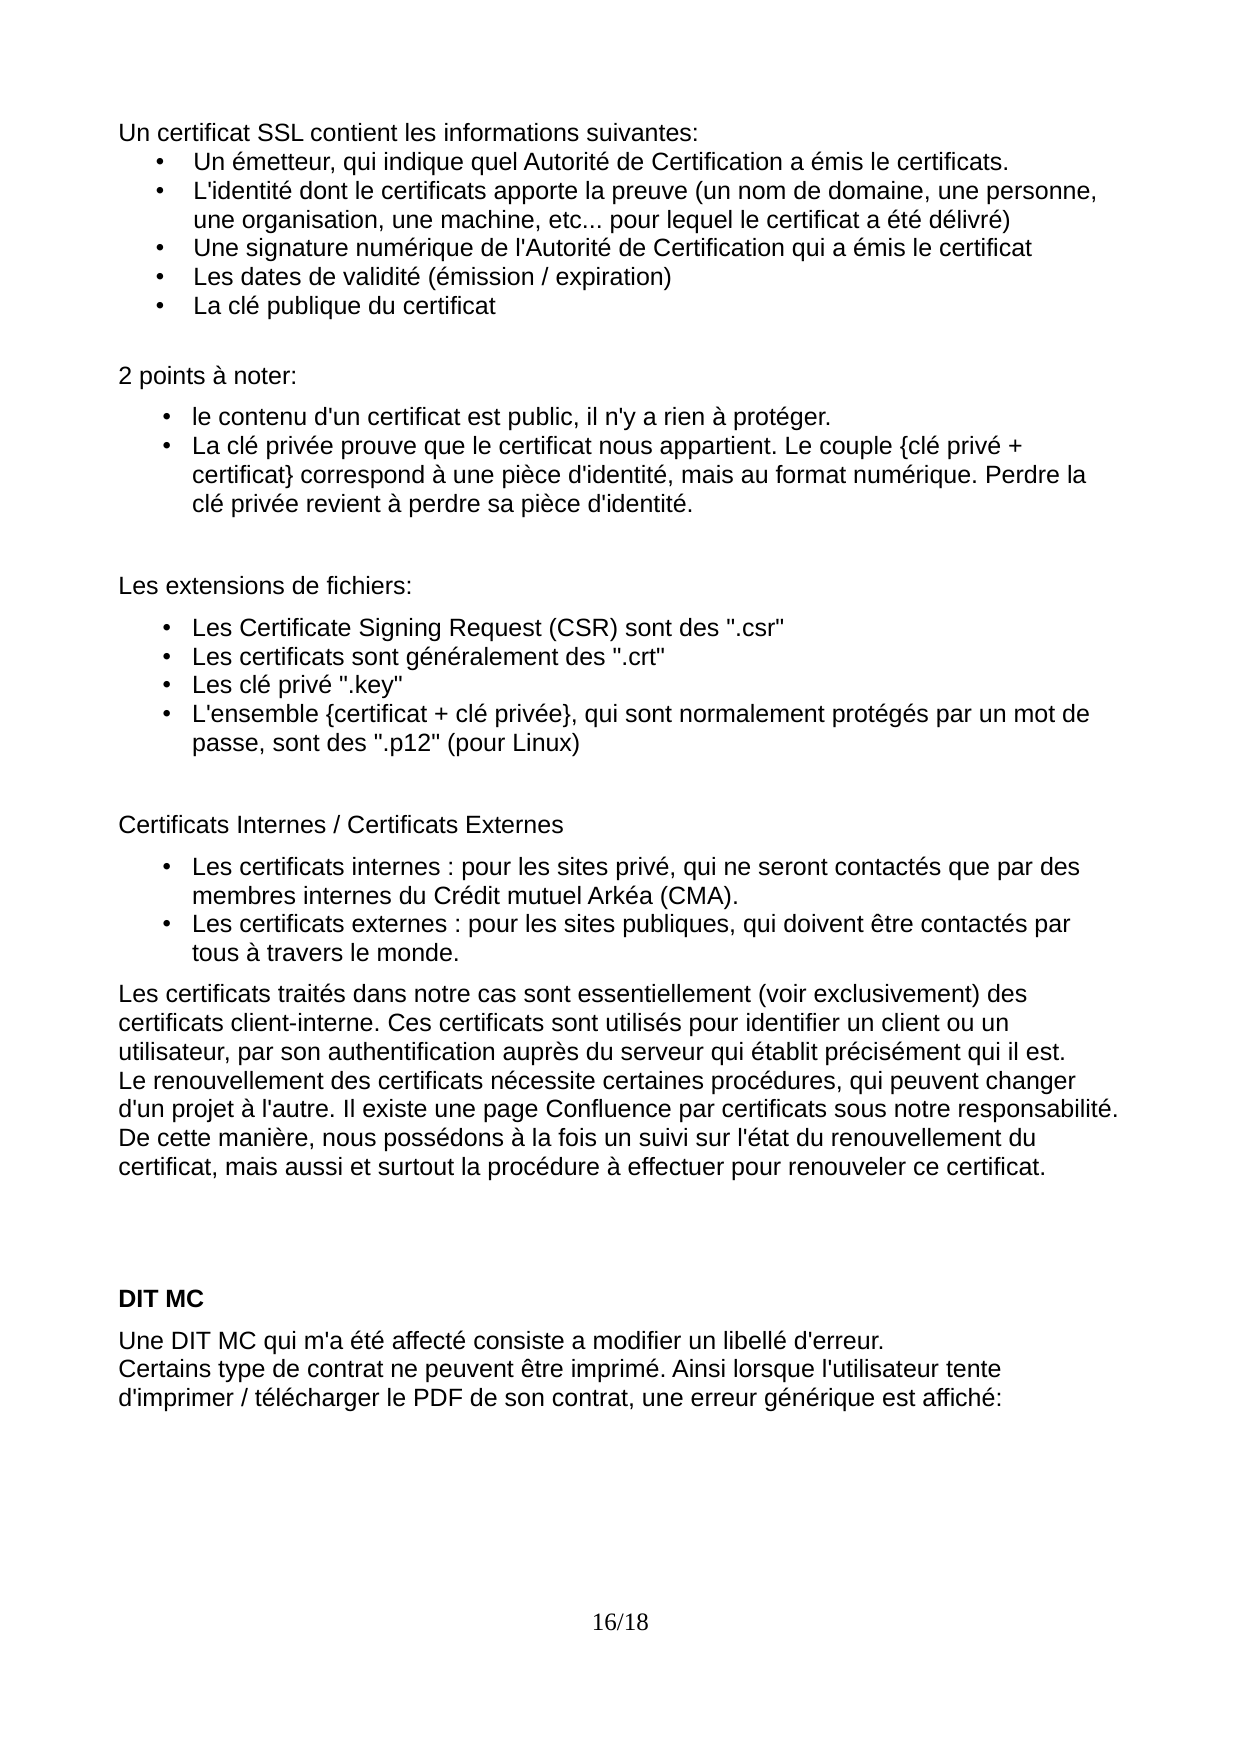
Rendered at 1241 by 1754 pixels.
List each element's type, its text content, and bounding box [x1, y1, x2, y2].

list Les certificats externes : pour les sites publiques, qui doivent être contactés par tous à travers le monde. [162, 909, 1122, 967]
list Les Certificate Signing Request (CSR) sont des ".csr" [162, 613, 1122, 641]
text 2 points à noter: [118, 361, 1122, 390]
subtitle DIT MC [118, 1284, 1122, 1313]
text Certains type de contrat ne peuvent être imprimé. Ainsi lorsque l'utilisateur tente d'imprimer / télécharger le PDF de son contrat, une erreur générique est affiché: [118, 1354, 1122, 1412]
list La clé privée prouve que le certificat nous appartient. Le couple {clé privé + certificat} correspond à une pièce d'identité, mais au format numérique. Perdre la clé privée revient à perdre sa pièce d'identité. [162, 431, 1122, 518]
text Le renouvellement des certificats nécessite certaines procédures, qui peuvent changer d'un projet à l'autre. Il existe une page Confluence par certificats sous notre responsabilité. De cette manière, nous possédons à la fois un suivi sur l'état du renouvellement du certificat, mais aussi et surtout la procédure à effectuer pour renouveler ce certificat. [118, 1066, 1122, 1181]
list La clé publique du certificat [156, 291, 1122, 320]
text Une DIT MC qui m'a été affecté consiste a modifier un libellé d'erreur. [118, 1326, 1122, 1354]
list Les certificats sont généralement des ".crt" [162, 641, 1122, 670]
text Les extensions de fichiers: [118, 571, 1122, 600]
text Un certificat SSL contient les informations suivantes: [118, 118, 1122, 147]
list L'identité dont le certificats apporte la preuve (un nom de domaine, une personne, une organisation, une machine, etc... pour lequel le certificat a été délivré) [156, 176, 1122, 233]
list Un émetteur, qui indique quel Autorité de Certification a émis le certificats. [156, 147, 1122, 176]
text Certificats Internes / Certificats Externes [118, 811, 1122, 839]
list L'ensemble {certificat + clé privée}, qui sont normalement protégés par un mot de passe, sont des ".p12" (pour Linux) [162, 699, 1122, 757]
list Une signature numérique de l'Autorité de Certification qui a émis le certificat [156, 233, 1122, 262]
list Les certificats internes : pour les sites privé, qui ne seront contactés que par des membres internes du Crédit mutuel Arkéa (CMA). [162, 852, 1122, 909]
list Les clé privé ".key" [162, 670, 1122, 699]
list Les dates de validité (émission / expiration) [156, 262, 1122, 291]
text Les certificats traités dans notre cas sont essentiellement (voir exclusivement) des certificats client-interne. Ces certificats sont utilisés pour identifier un client ou un utilisateur, par son authentification auprès du serveur qui établit précisément qui il est. [118, 979, 1122, 1066]
list le contenu d'un certificat est public, il n'y a rien à protéger. [162, 402, 1122, 431]
